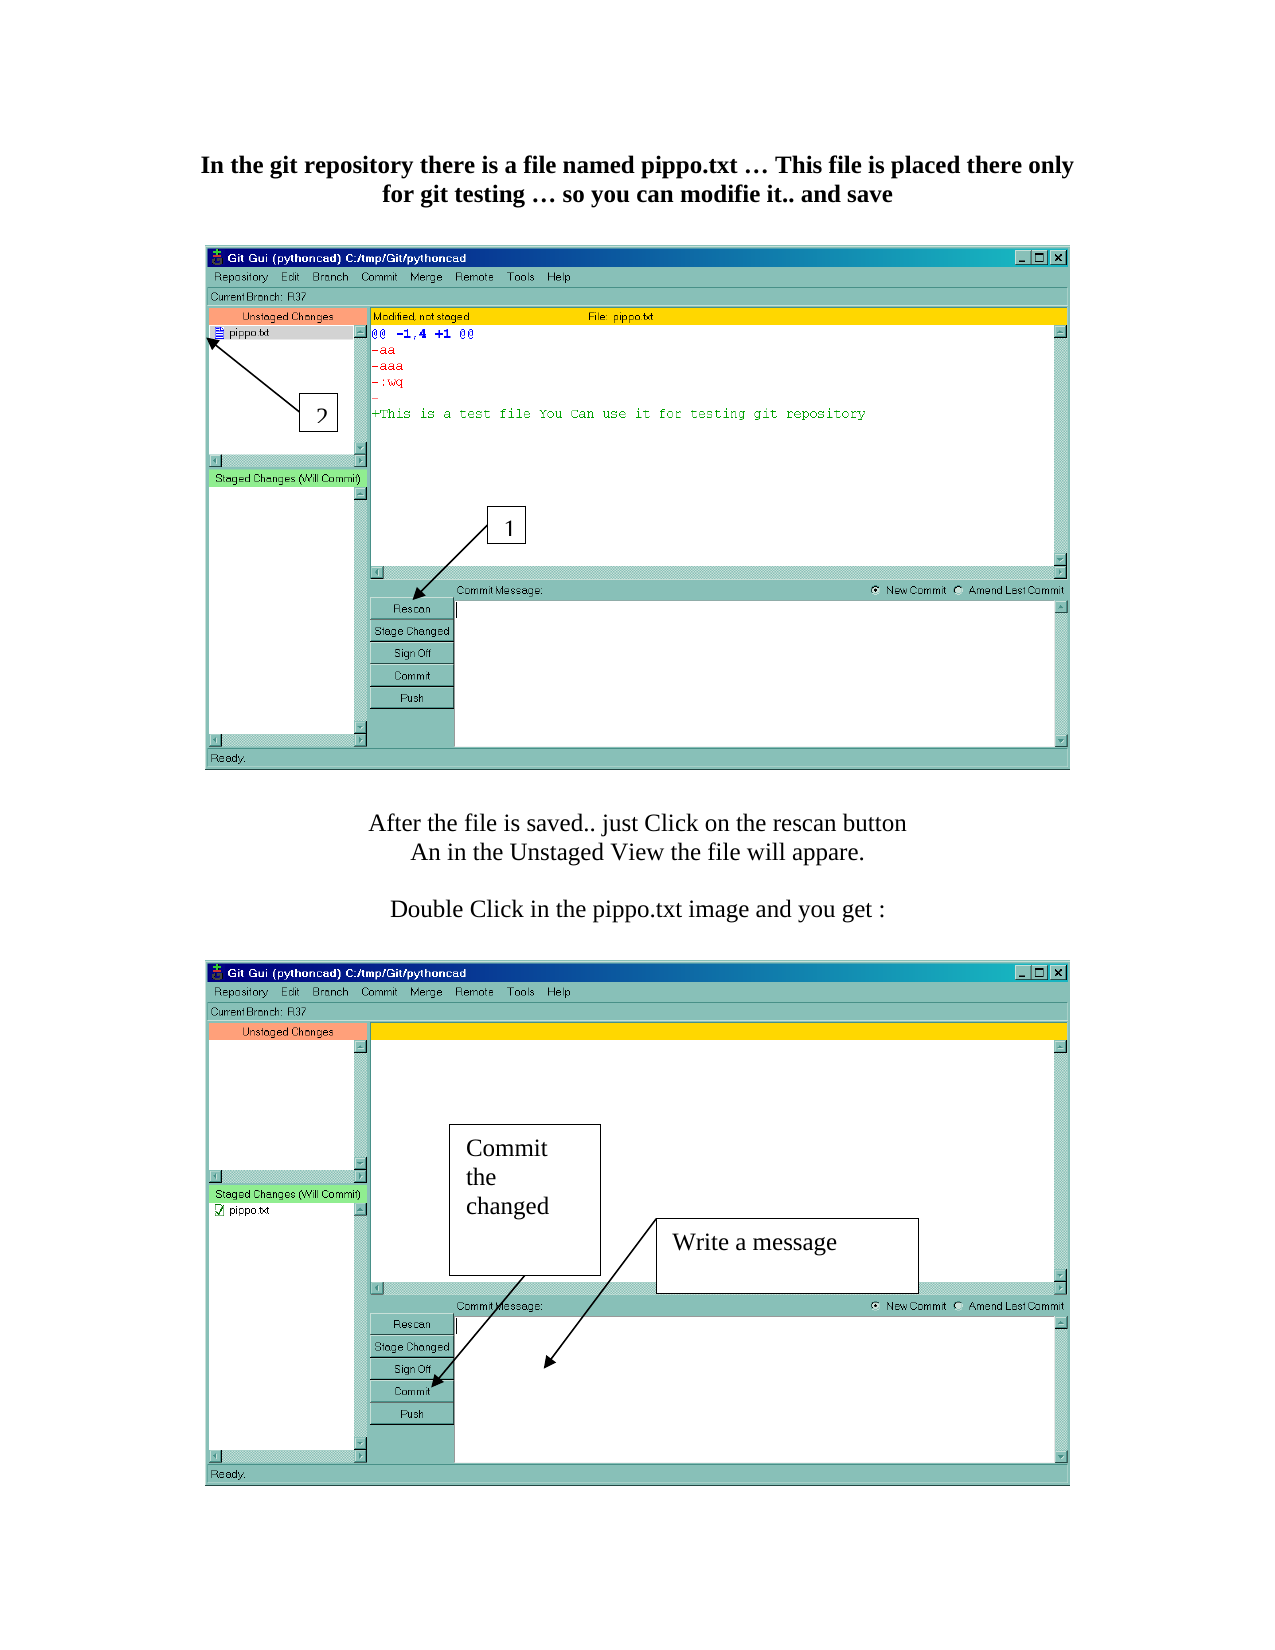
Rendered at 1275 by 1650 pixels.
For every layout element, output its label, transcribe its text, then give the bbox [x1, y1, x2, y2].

text Commit the changed [466, 1133, 584, 1219]
text Write a message [672, 1227, 903, 1256]
picture [205, 245, 1070, 770]
picture [205, 960, 1070, 1486]
text 1 [503, 514, 509, 535]
text In the git repository there is a file named pippo.txt … This file is placed there only for git testing … so you can modifie it.. and save [187, 150, 1087, 207]
text After the file is saved.. just Click on the rescan button [187, 808, 1087, 837]
text 2 [316, 402, 322, 423]
text An in the Unstaged View the file will appare. [187, 837, 1087, 865]
text Double Click in the pippo.txt image and you get : [187, 894, 1087, 923]
